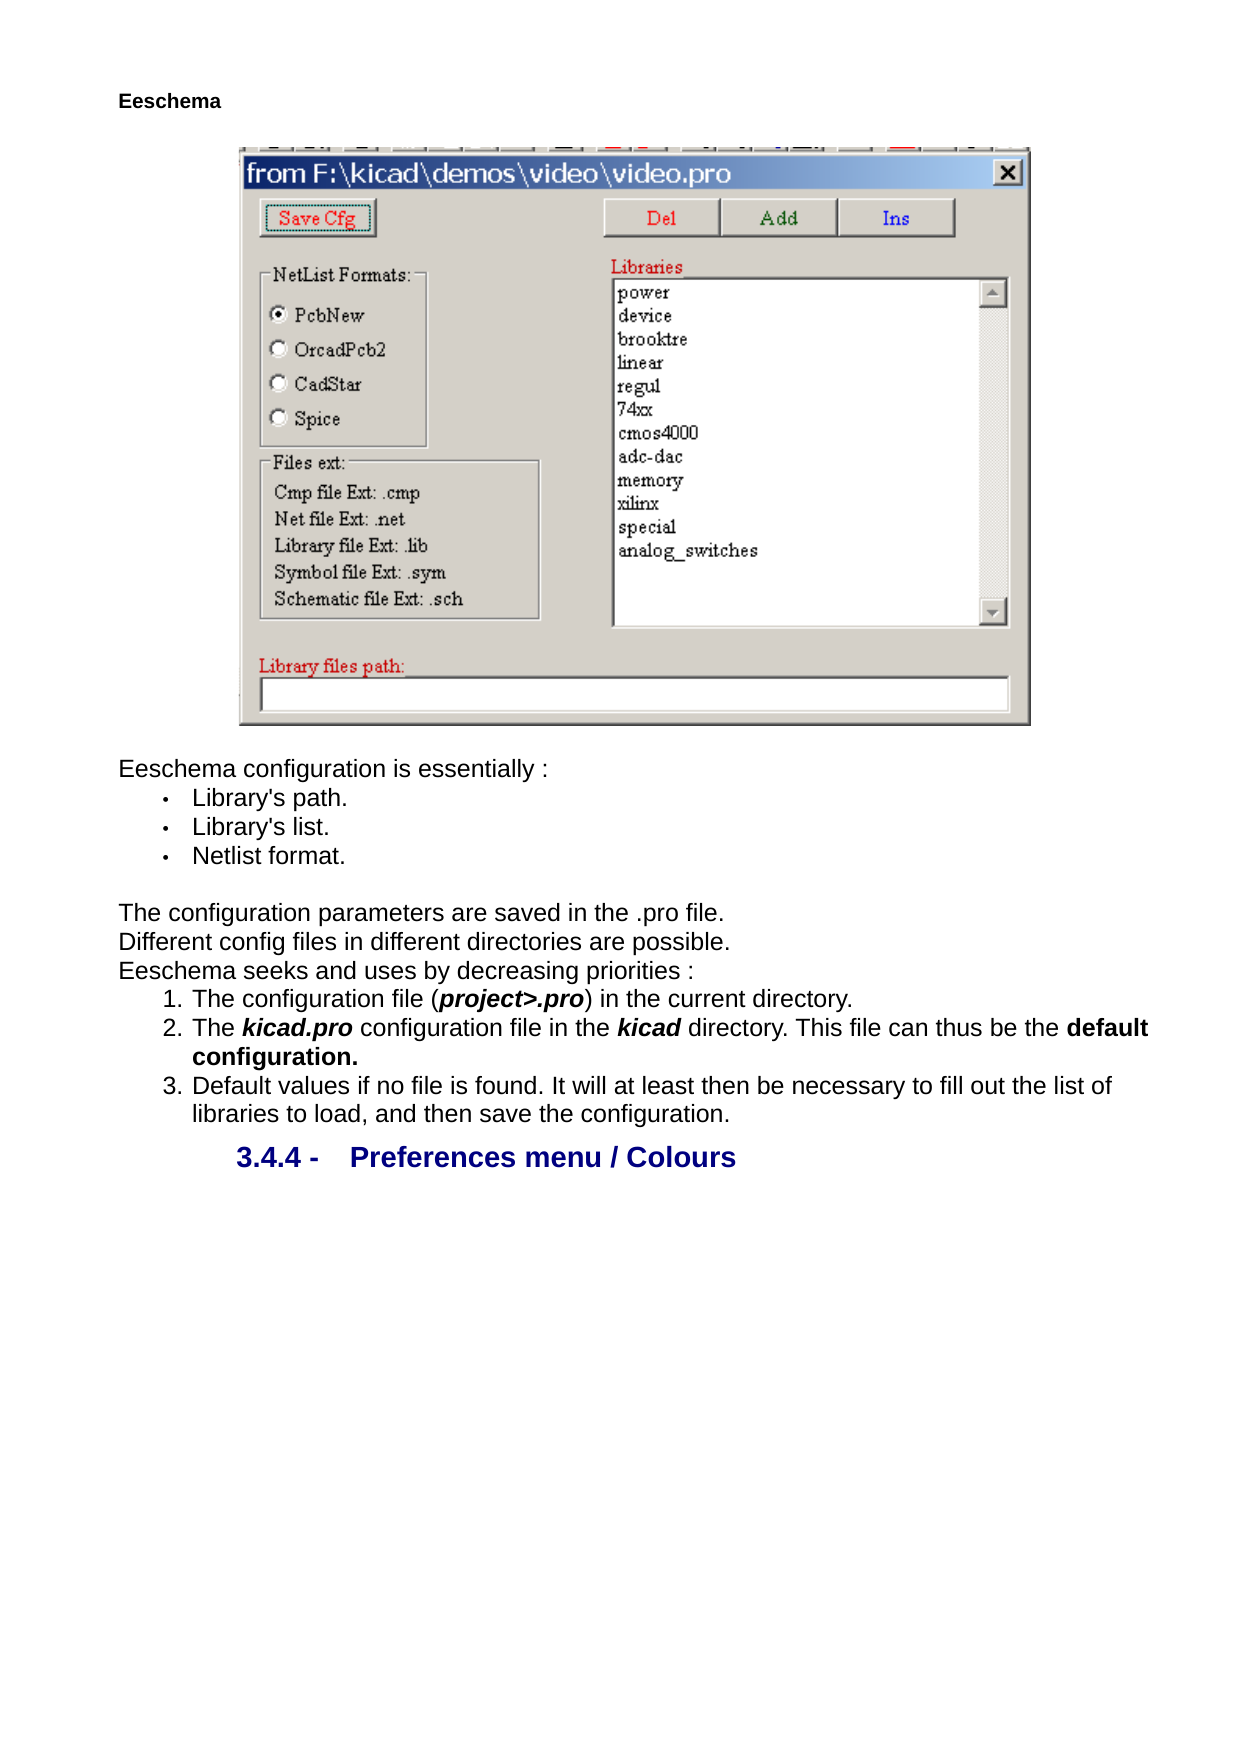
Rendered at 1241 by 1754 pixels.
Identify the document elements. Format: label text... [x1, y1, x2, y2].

subtitle Preferences menu / Colours [236, 1140, 1152, 1173]
picture [238, 147, 1031, 726]
list Default values if no file is found. It will at least then be necessary to fill out the list of libraries to load, and then save the configuration. [162, 1071, 1152, 1128]
text The configuration parameters are saved in the .pro file. [118, 898, 1152, 927]
text Eeschema configuration is essentially : [118, 754, 1152, 783]
text Eeschema seeks and uses by decreasing priorities : [118, 956, 1152, 984]
list The configuration file (project>.pro) in the current directory. [162, 984, 1152, 1013]
list The kicad.pro configuration file in the kicad directory. This file can thus be the default configuration. [162, 1013, 1152, 1071]
text Different config files in different directories are possible. [118, 927, 1152, 956]
list Library's list. [162, 812, 1152, 841]
list Netlist format. [162, 841, 1152, 869]
list Library's path. [162, 783, 1152, 812]
